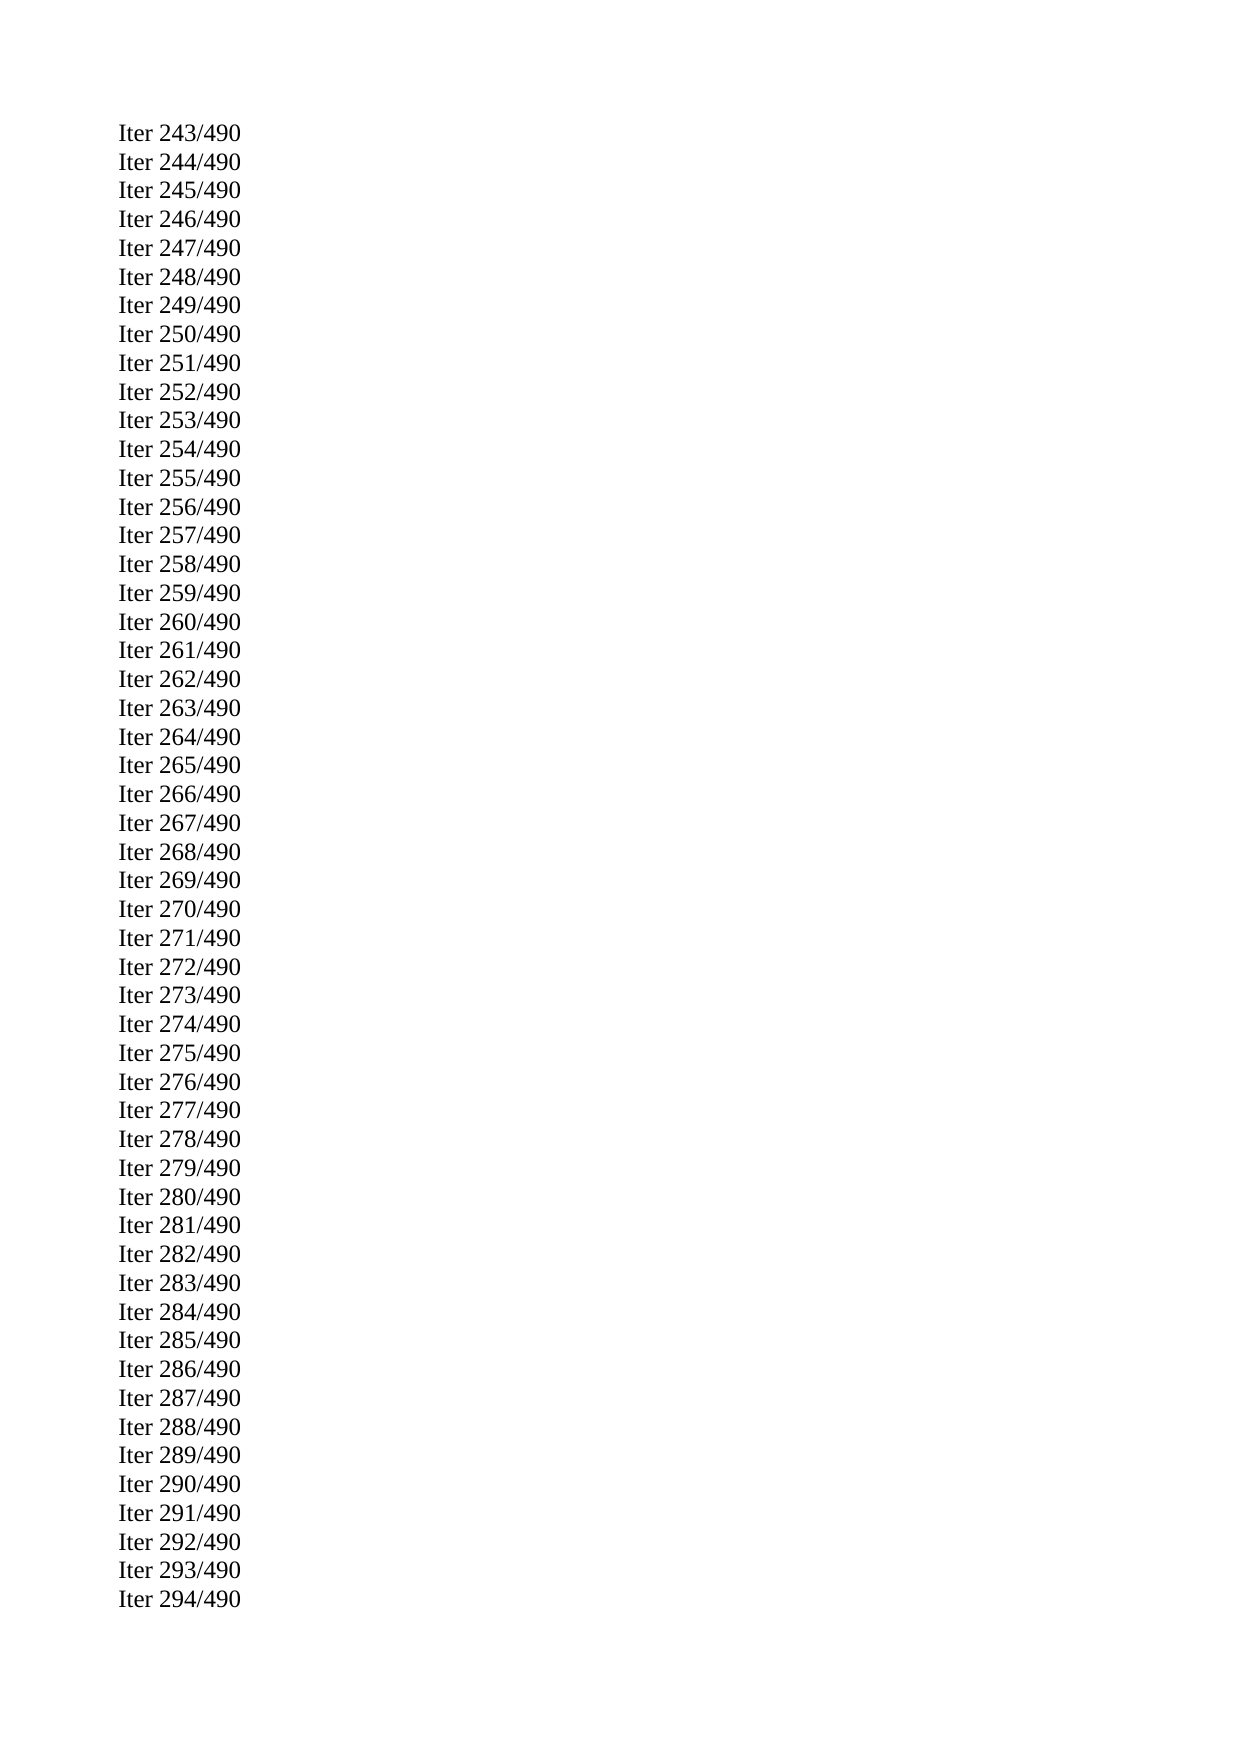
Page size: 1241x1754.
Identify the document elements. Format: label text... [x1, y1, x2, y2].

text Iter 254/490 [118, 434, 1122, 463]
text Iter 293/490 [118, 1556, 1122, 1584]
text Iter 247/490 [118, 233, 1122, 262]
text Iter 253/490 [118, 406, 1122, 434]
text Iter 282/490 [118, 1239, 1122, 1268]
text Iter 257/490 [118, 521, 1122, 549]
text Iter 259/490 [118, 578, 1122, 607]
text Iter 262/490 [118, 664, 1122, 693]
text Iter 261/490 [118, 636, 1122, 664]
text Iter 276/490 [118, 1067, 1122, 1096]
text Iter 244/490 [118, 147, 1122, 176]
text Iter 283/490 [118, 1268, 1122, 1297]
text Iter 285/490 [118, 1326, 1122, 1354]
text Iter 250/490 [118, 319, 1122, 348]
text Iter 260/490 [118, 607, 1122, 636]
text Iter 249/490 [118, 291, 1122, 319]
text Iter 286/490 [118, 1354, 1122, 1383]
text Iter 263/490 [118, 693, 1122, 722]
text Iter 256/490 [118, 492, 1122, 521]
text Iter 270/490 [118, 894, 1122, 923]
text Iter 278/490 [118, 1124, 1122, 1153]
text Iter 243/490 [118, 118, 1122, 147]
text Iter 280/490 [118, 1182, 1122, 1211]
text Iter 292/490 [118, 1527, 1122, 1556]
text Iter 264/490 [118, 722, 1122, 751]
text Iter 290/490 [118, 1469, 1122, 1498]
text Iter 268/490 [118, 837, 1122, 866]
text Iter 273/490 [118, 981, 1122, 1009]
text Iter 277/490 [118, 1096, 1122, 1124]
text Iter 287/490 [118, 1383, 1122, 1412]
text Iter 266/490 [118, 779, 1122, 808]
text Iter 271/490 [118, 923, 1122, 952]
text Iter 281/490 [118, 1211, 1122, 1239]
text Iter 272/490 [118, 952, 1122, 981]
text Iter 279/490 [118, 1153, 1122, 1182]
text Iter 294/490 [118, 1584, 1122, 1613]
text Iter 291/490 [118, 1498, 1122, 1527]
text Iter 248/490 [118, 262, 1122, 291]
text Iter 258/490 [118, 549, 1122, 578]
text Iter 251/490 [118, 348, 1122, 377]
text Iter 265/490 [118, 751, 1122, 779]
text Iter 246/490 [118, 204, 1122, 233]
text Iter 288/490 [118, 1412, 1122, 1441]
text Iter 269/490 [118, 866, 1122, 894]
text Iter 267/490 [118, 808, 1122, 837]
text Iter 252/490 [118, 377, 1122, 406]
text Iter 245/490 [118, 176, 1122, 204]
text Iter 275/490 [118, 1038, 1122, 1067]
text Iter 274/490 [118, 1009, 1122, 1038]
text Iter 289/490 [118, 1441, 1122, 1469]
text Iter 255/490 [118, 463, 1122, 492]
text Iter 284/490 [118, 1297, 1122, 1326]
